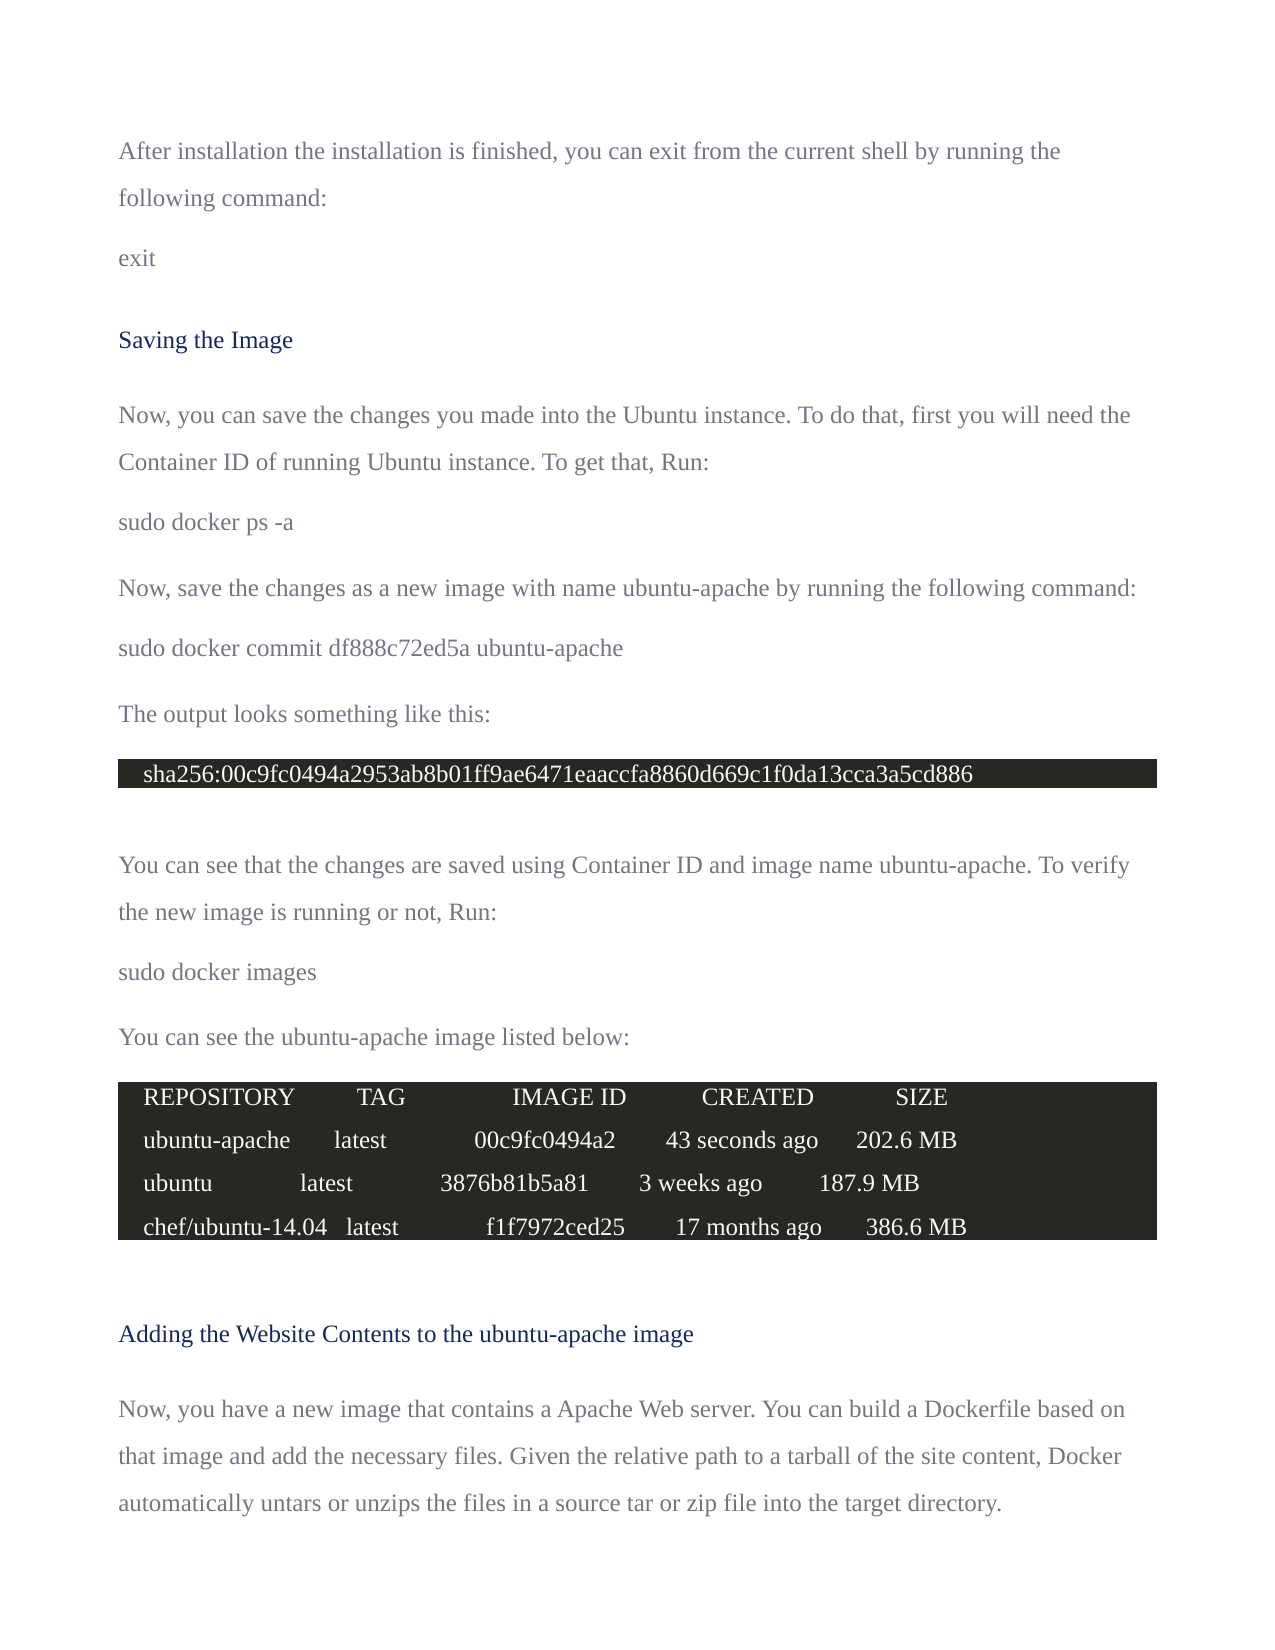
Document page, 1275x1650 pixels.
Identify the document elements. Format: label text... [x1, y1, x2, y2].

text REPOSITORY TAG IMAGE ID CREATED SIZE [118, 1082, 1157, 1111]
text sudo docker images [118, 957, 1157, 985]
text exit [118, 243, 1157, 272]
text Now, you can save the changes you made into the Ubuntu instance. To do that, first you will need the Container ID of running Ubuntu instance. To get that, Run: [118, 382, 1157, 476]
text chef/ubuntu-14.04 latest f1f7972ced25 17 months ago 386.6 MB [118, 1212, 1157, 1240]
subtitle Saving the Image [118, 325, 1157, 354]
text Now, save the changes as a new image with name ubuntu-apache by running the following command: [118, 555, 1157, 602]
subtitle Adding the Website Contents to the ubuntu-apache image [118, 1319, 1157, 1347]
text ubuntu-apache latest 00c9fc0494a2 43 seconds ago 202.6 MB [118, 1125, 1157, 1154]
text ubuntu latest 3876b81b5a81 3 weeks ago 187.9 MB [118, 1168, 1157, 1197]
text sudo docker commit df888c72ed5a ubuntu-apache [118, 633, 1157, 662]
text You can see the ubuntu-apache image listed below: [118, 1004, 1157, 1051]
text The output looks something like this: [118, 681, 1157, 728]
text sha256:00c9fc0494a2953ab8b01ff9ae6471eaaccfa8860d669c1f0da13cca3a5cd886 [118, 759, 1157, 788]
text After installation the installation is finished, you can exit from the current shell by running the following command: [118, 118, 1157, 212]
text sudo docker ps -a [118, 507, 1157, 536]
text Now, you have a new image that contains a Apache Web server. You can build a Dockerfile based on that image and add the necessary files. Given the relative path to a tarball of the site content, Docker automatically untars or unzips the files in a source tar or zip file into the target directory. [118, 1376, 1157, 1517]
text You can see that the changes are saved using Container ID and image name ubuntu-apache. To verify the new image is running or not, Run: [118, 832, 1157, 925]
